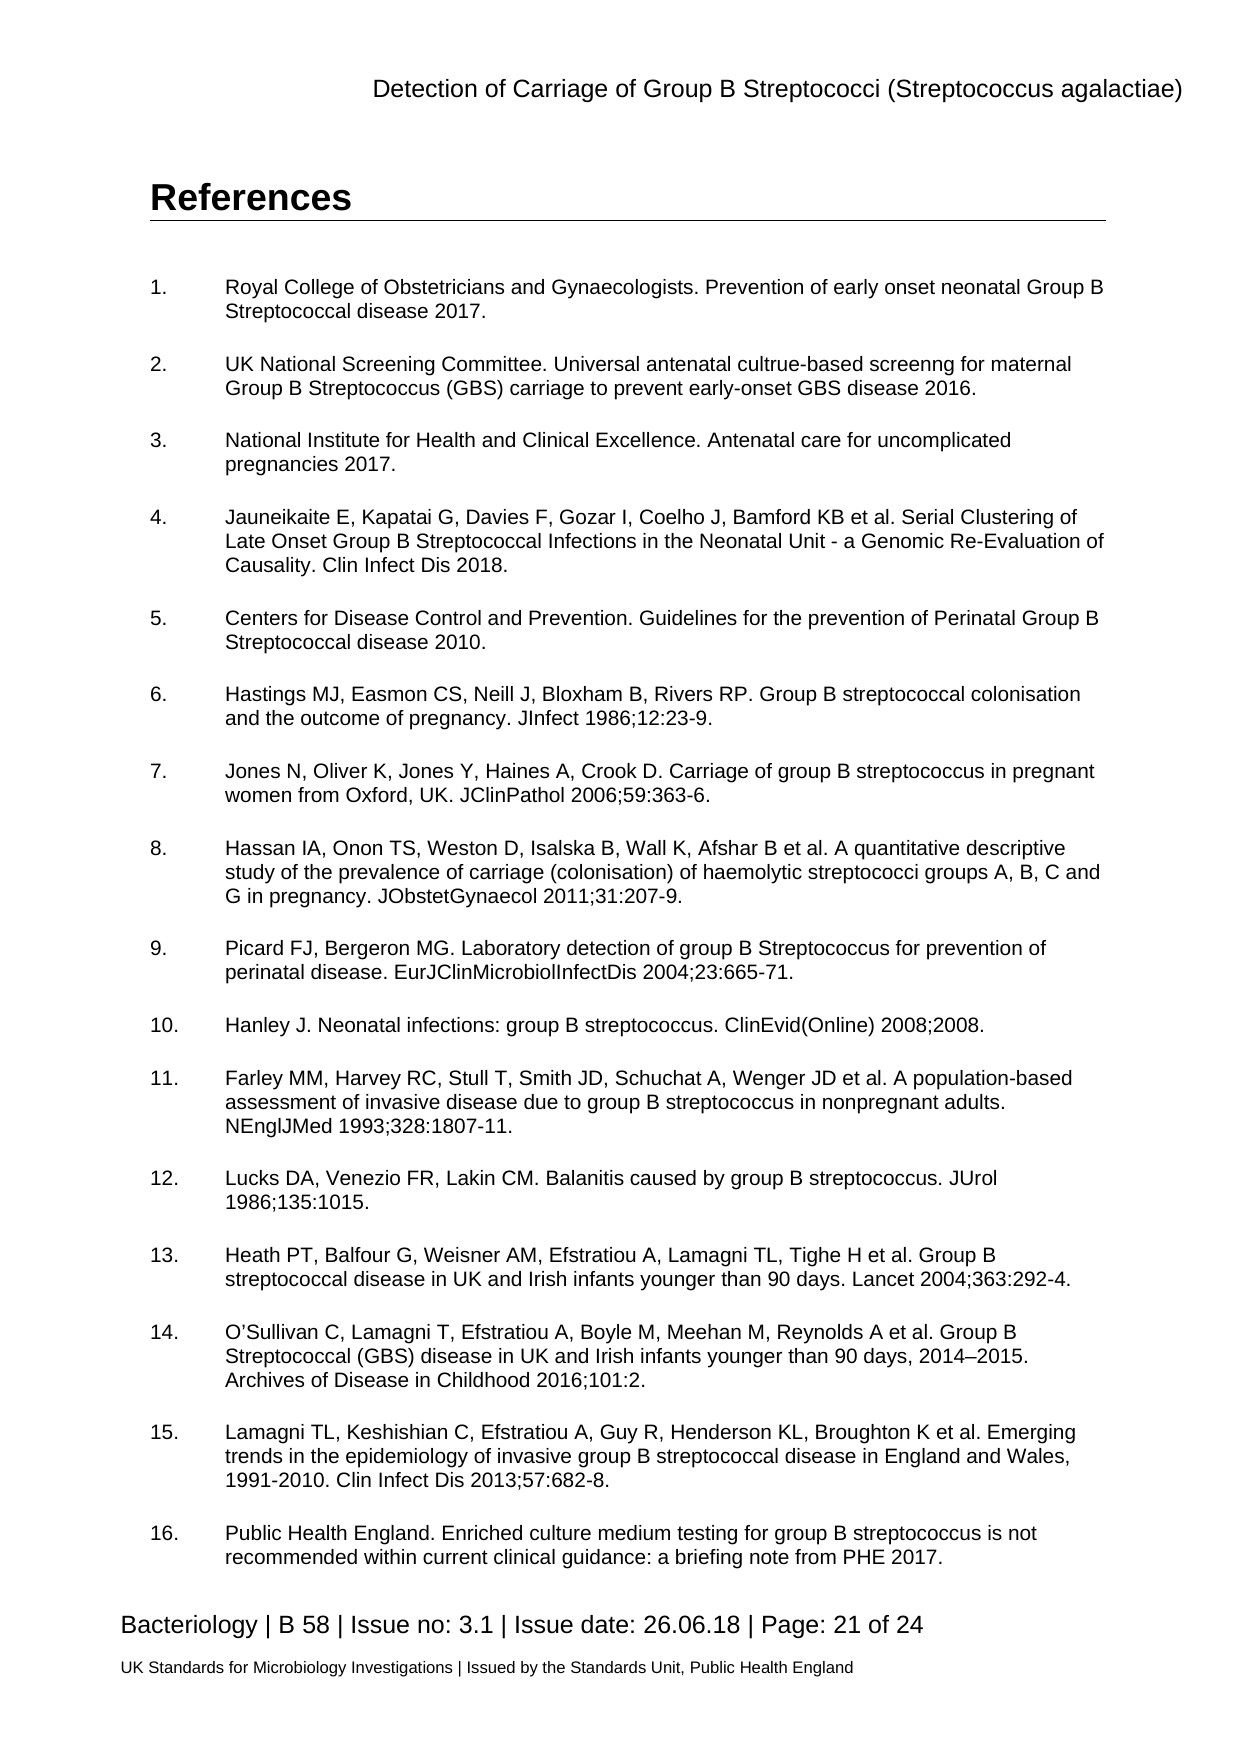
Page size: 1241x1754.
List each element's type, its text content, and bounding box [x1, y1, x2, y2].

text 6. Hastings MJ, Easmon CS, Neill J, Bloxham B, Rivers RP. Group B streptococcal colonisation and the outcome of pregnancy. JInfect 1986;12:23-9. [150, 682, 1106, 730]
text 14. O’Sullivan C, Lamagni T, Efstratiou A, Boyle M, Meehan M, Reynolds A et al. Group B Streptococcal (GBS) disease in UK and Irish infants younger than 90 days, 2014–2015. Archives of Disease in Childhood 2016;101:2. [150, 1319, 1106, 1391]
text 7. Jones N, Oliver K, Jones Y, Haines A, Crook D. Carriage of group B streptococcus in pregnant women from Oxford, UK. JClinPathol 2006;59:363-6. [150, 759, 1106, 807]
text 3. National Institute for Health and Clinical Excellence. Antenatal care for uncomplicated pregnancies 2017. [150, 428, 1106, 476]
subtitle References [150, 175, 1106, 220]
text 4. Jauneikaite E, Kapatai G, Davies F, Gozar I, Coelho J, Bamford KB et al. Serial Clustering of Late Onset Group B Streptococcal Infections in the Neonatal Unit - a Genomic Re-Evaluation of Causality. Clin Infect Dis 2018. [150, 505, 1106, 577]
text 8. Hassan IA, Onon TS, Weston D, Isalska B, Wall K, Afshar B et al. A quantitative descriptive study of the prevalence of carriage (colonisation) of haemolytic streptococci groups A, B, C and G in pregnancy. JObstetGynaecol 2011;31:207-9. [150, 836, 1106, 907]
text 12. Lucks DA, Venezio FR, Lakin CM. Balanitis caused by group B streptococcus. JUrol 1986;135:1015. [150, 1166, 1106, 1214]
text 9. Picard FJ, Bergeron MG. Laboratory detection of group B Streptococcus for prevention of perinatal disease. EurJClinMicrobiolInfectDis 2004;23:665-71. [150, 936, 1106, 984]
text 10. Hanley J. Neonatal infections: group B streptococcus. ClinEvid(Online) 2008;2008. [150, 1013, 1106, 1037]
text 15. Lamagni TL, Keshishian C, Efstratiou A, Guy R, Henderson KL, Broughton K et al. Emerging trends in the epidemiology of invasive group B streptococcal disease in England and Wales, 1991-2010. Clin Infect Dis 2013;57:682-8. [150, 1420, 1106, 1492]
text 5. Centers for Disease Control and Prevention. Guidelines for the prevention of Perinatal Group B Streptococcal disease 2010. [150, 606, 1106, 653]
text 2. UK National Screening Committee. Universal antenatal cultrue-based screenng for maternal Group B Streptococcus (GBS) carriage to prevent early-onset GBS disease 2016. [150, 352, 1106, 399]
text 1. Royal College of Obstetricians and Gynaecologists. Prevention of early onset neonatal Group B Streptococcal disease 2017. [150, 275, 1106, 323]
text 11. Farley MM, Harvey RC, Stull T, Smith JD, Schuchat A, Wenger JD et al. A population-based assessment of invasive disease due to group B streptococcus in nonpregnant adults. NEnglJMed 1993;328:1807-11. [150, 1066, 1106, 1137]
text 16. Public Health England. Enriched culture medium testing for group B streptococcus is not recommended within current clinical guidance: a briefing note from PHE 2017. [150, 1521, 1106, 1569]
text 13. Heath PT, Balfour G, Weisner AM, Efstratiou A, Lamagni TL, Tighe H et al. Group B streptococcal disease in UK and Irish infants younger than 90 days. Lancet 2004;363:292-4. [150, 1243, 1106, 1291]
